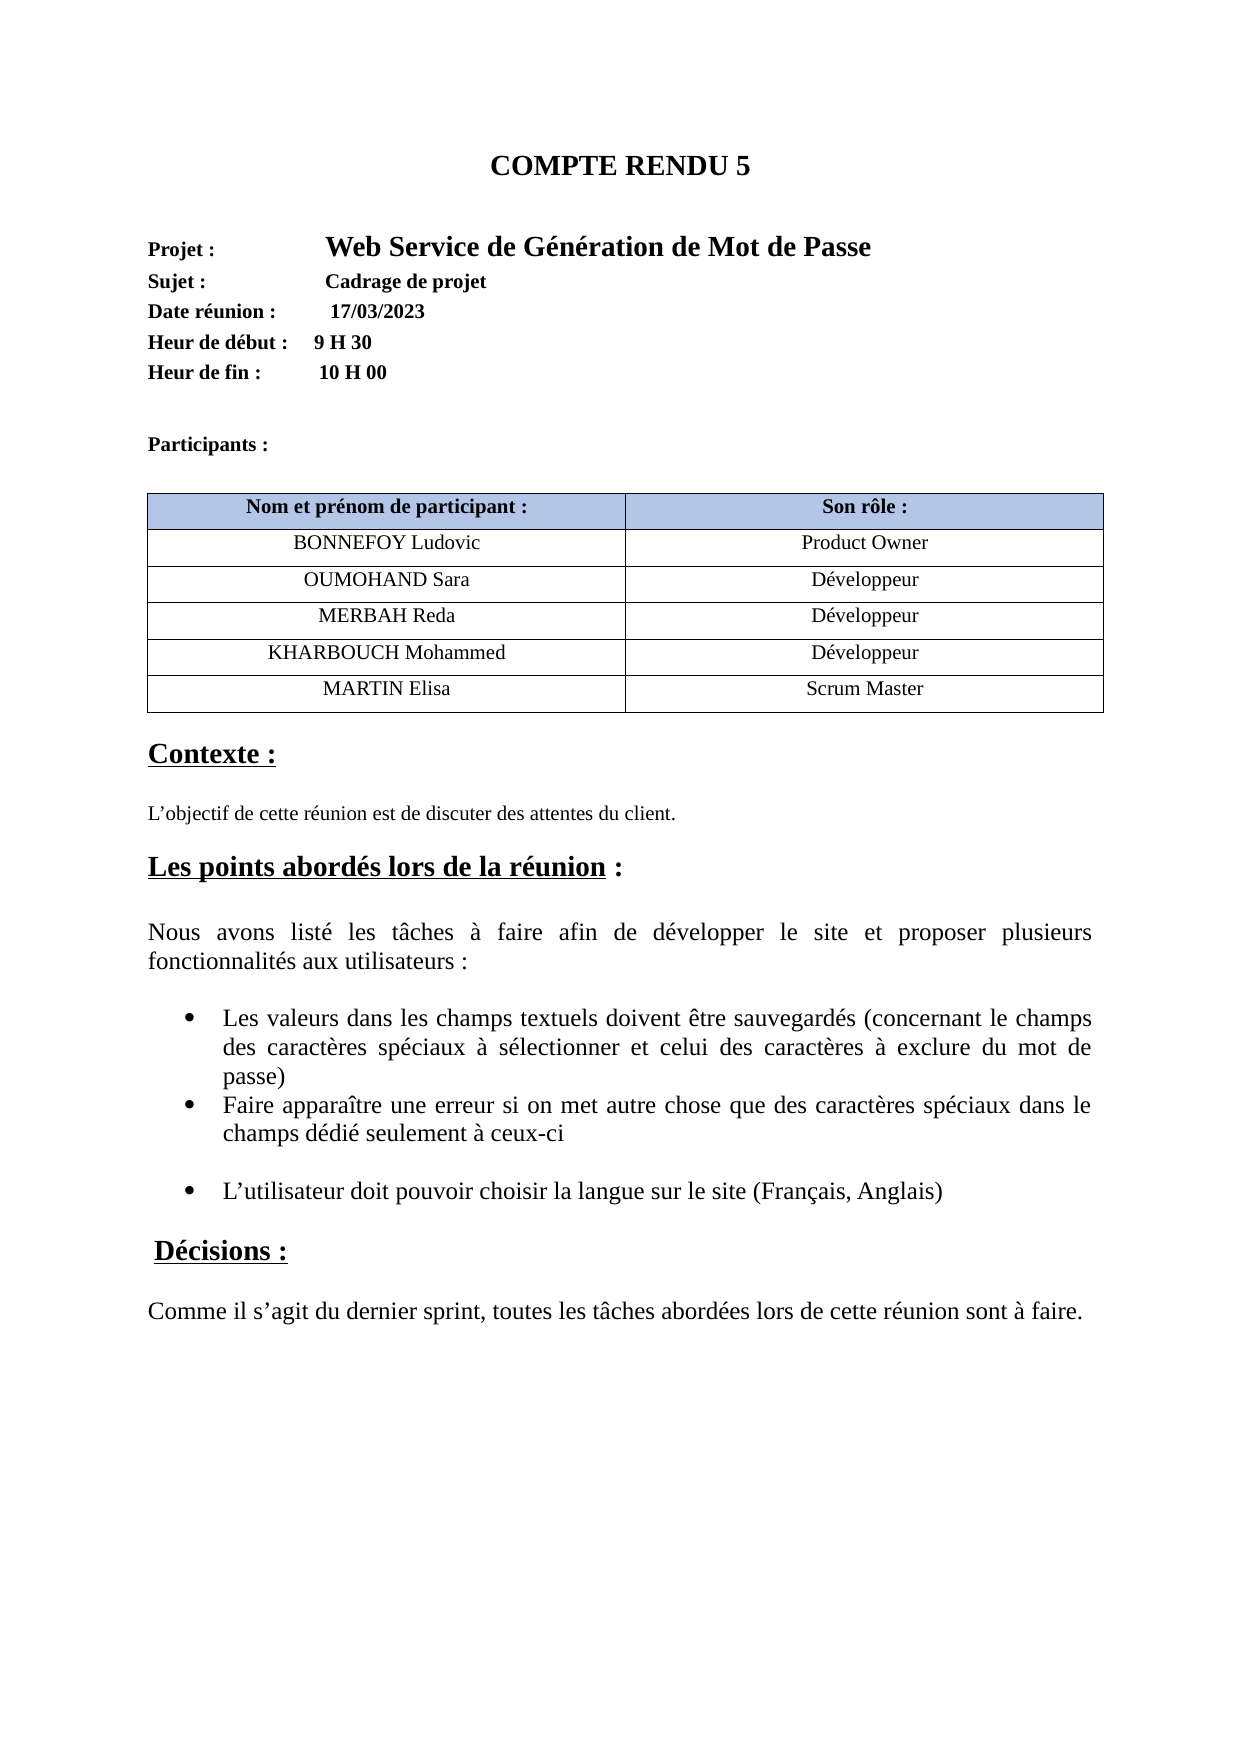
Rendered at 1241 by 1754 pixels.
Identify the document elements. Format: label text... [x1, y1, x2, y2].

table_header Nom et prénom de participant : [148, 494, 625, 529]
text Comme il s’agit du dernier sprint, toutes les tâches abordées lors de cette réunion sont à faire. [148, 1296, 1093, 1324]
text Contexte : [148, 737, 1093, 770]
table_cell Développeur [626, 567, 1103, 602]
table_cell Développeur [626, 640, 1103, 675]
table_cell Développeur [626, 603, 1103, 639]
table_cell Scrum Master [626, 676, 1103, 712]
text Participants : [148, 432, 1093, 456]
table_cell Product Owner [626, 530, 1103, 566]
list Les valeurs dans les champs textuels doivent être sauvegardés (concernant le champs des caractères spéciaux à sélectionner et celui des caractères à exclure du mot de passe) [185, 1003, 1093, 1090]
table_cell MERBAH Reda [148, 603, 625, 639]
text Les points abordés lors de la réunion : [148, 849, 1093, 882]
table_cell KHARBOUCH Mohammed [148, 640, 625, 675]
text Décisions : [148, 1233, 1093, 1267]
list Faire apparaître une erreur si on met autre chose que des caractères spéciaux dans le champs dédié seulement à ceux-ci [185, 1090, 1093, 1147]
text Projet : Web Service de Génération de Mot de Passe [148, 229, 1093, 263]
list L’utilisateur doit pouvoir choisir la langue sur le site (Français, Anglais) [185, 1176, 1093, 1205]
text L’objectif de cette réunion est de discuter des attentes du client. [148, 801, 1093, 824]
table_cell OUMOHAND Sara [148, 567, 625, 602]
text Nous avons listé les tâches à faire afin de développer le site et proposer plusieurs fonctionnalités aux utilisateurs : [148, 917, 1093, 975]
text Sujet : Cadrage de projet [148, 269, 1093, 293]
text Heur de début : 9 H 30 [148, 330, 1093, 354]
text Date réunion : 17/03/2023 [148, 299, 1093, 323]
text COMPTE RENDU 5 [148, 148, 1093, 181]
table_cell MARTIN Elisa [148, 676, 625, 712]
text Heur de fin : 10 H 00 [148, 360, 1093, 384]
table_header Son rôle : [626, 494, 1103, 529]
table_cell BONNEFOY Ludovic [148, 530, 625, 566]
